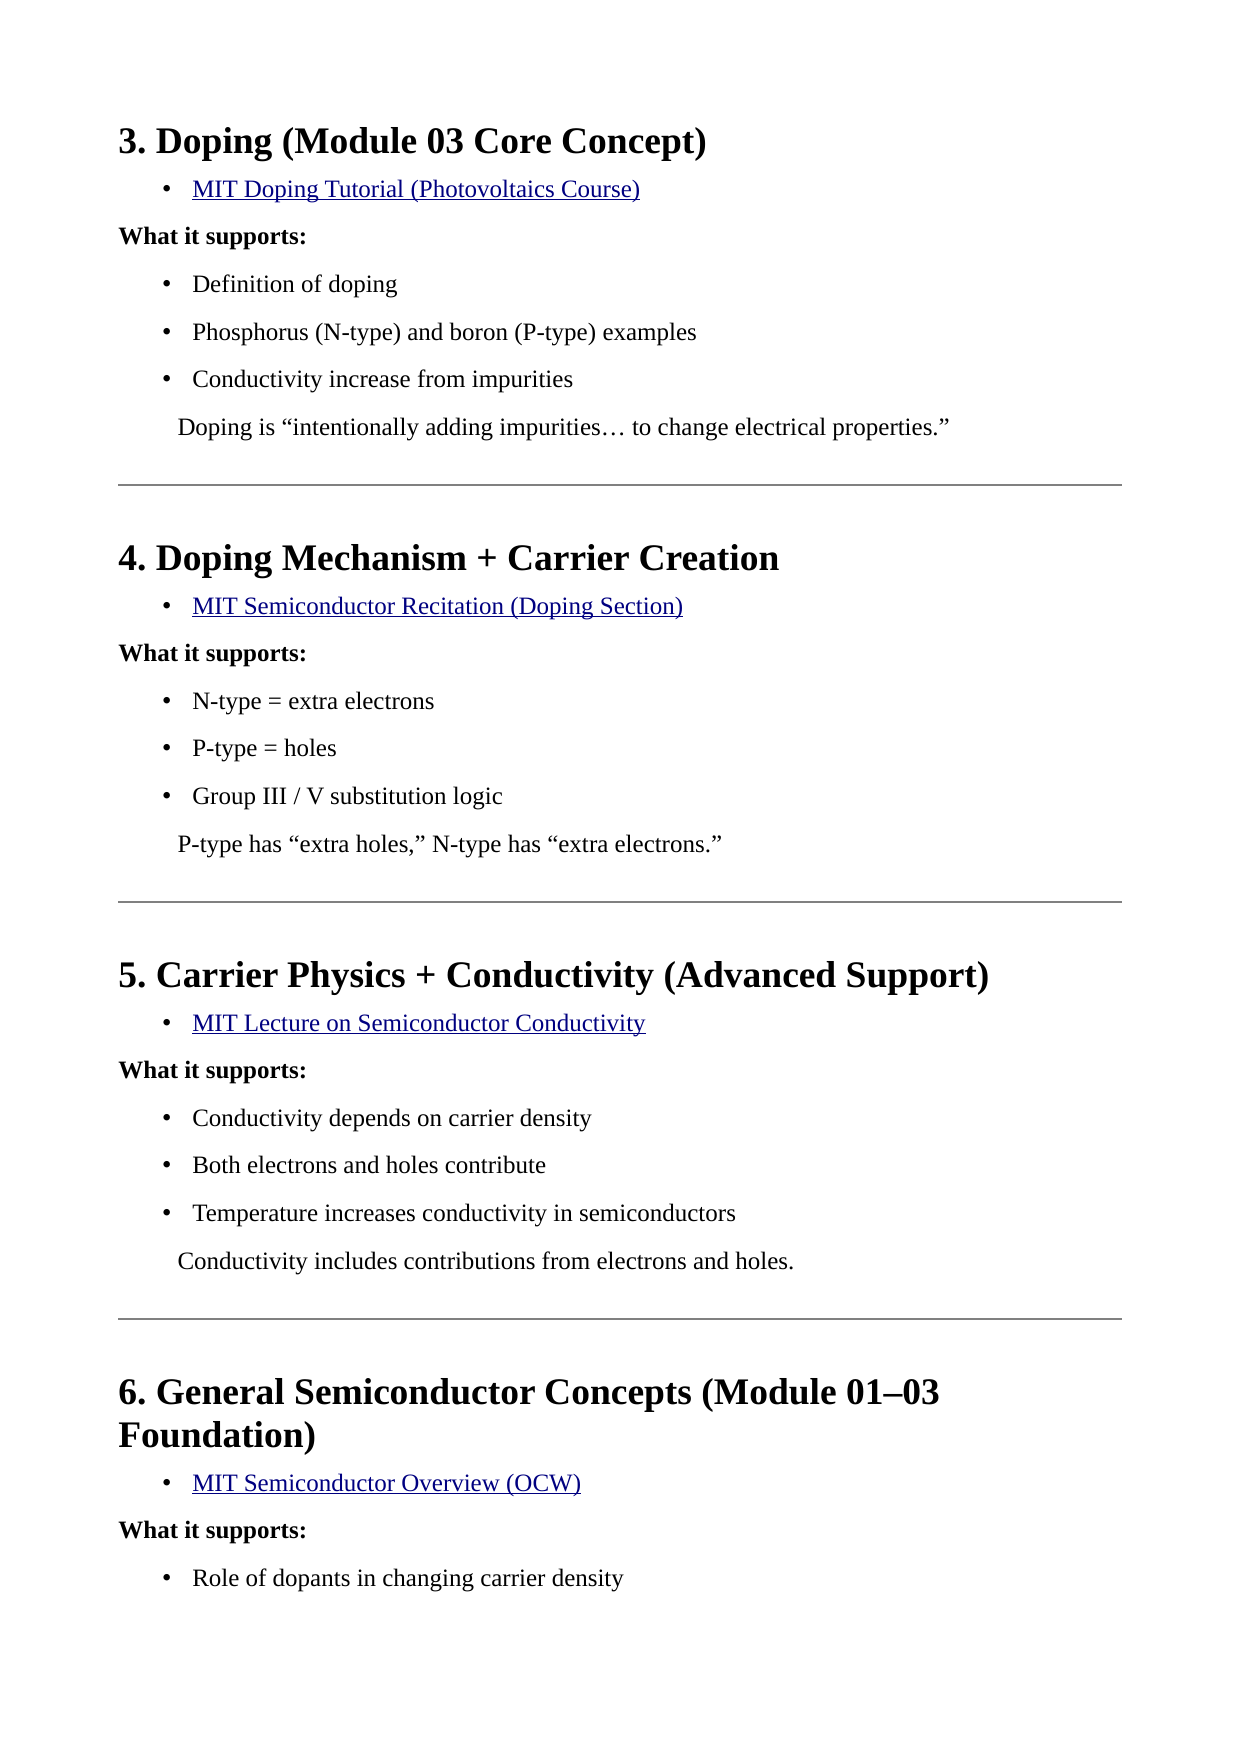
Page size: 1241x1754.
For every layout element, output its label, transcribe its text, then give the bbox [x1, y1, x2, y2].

list MIT Doping Tutorial (Photovoltaics Course) [162, 174, 1122, 202]
list Phosphorus (N-type) and boron (P-type) examples [162, 317, 1122, 345]
text What it supports: [118, 1055, 1122, 1084]
list Definition of doping [162, 269, 1122, 298]
text What it supports: [118, 221, 1122, 250]
list Role of dopants in changing carrier density [162, 1563, 1122, 1592]
subtitle 3. Doping (Module 03 Core Concept) [118, 118, 1122, 161]
text Conductivity includes contributions from electrons and holes. [177, 1246, 1063, 1274]
list Conductivity increase from impurities [162, 364, 1122, 393]
text What it supports: [118, 1515, 1122, 1544]
list MIT Semiconductor Recitation (Doping Section) [162, 591, 1122, 619]
list Group III / V substitution logic [162, 781, 1122, 810]
text What it supports: [118, 638, 1122, 667]
list Both electrons and holes contribute [162, 1151, 1122, 1179]
list MIT Semiconductor Overview (OCW) [162, 1468, 1122, 1497]
list Conductivity depends on carrier density [162, 1103, 1122, 1132]
list MIT Lecture on Semiconductor Conductivity [162, 1008, 1122, 1036]
subtitle 6. General Semiconductor Concepts (Module 01–03 Foundation) [118, 1369, 1122, 1455]
list Temperature increases conductivity in semiconductors [162, 1198, 1122, 1227]
text P-type has “extra holes,” N-type has “extra electrons.” [177, 829, 1063, 857]
subtitle 4. Doping Mechanism + Carrier Creation [118, 535, 1122, 578]
subtitle 5. Carrier Physics + Conductivity (Advanced Support) [118, 952, 1122, 995]
list P-type = holes [162, 733, 1122, 762]
list N-type = extra electrons [162, 686, 1122, 715]
text Doping is “intentionally adding impurities… to change electrical properties.” [177, 412, 1063, 441]
